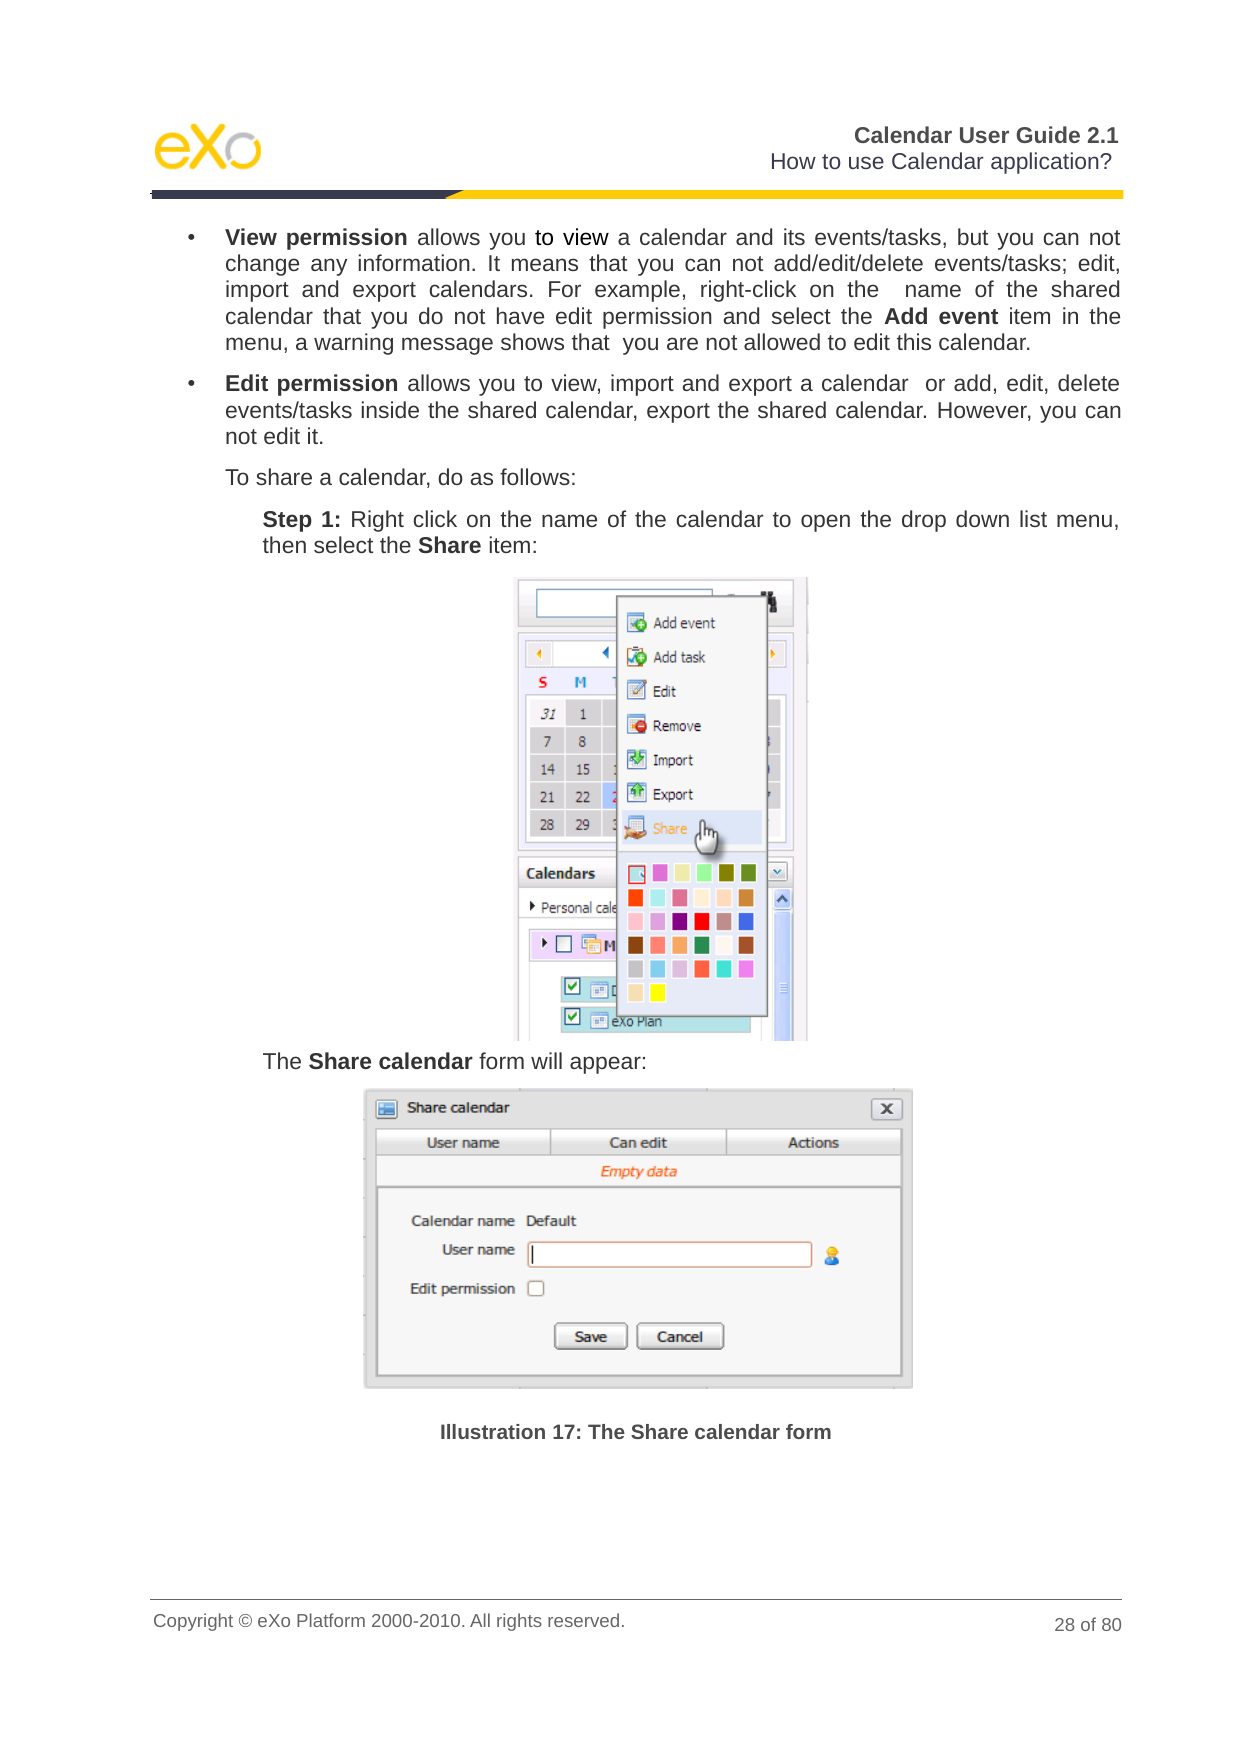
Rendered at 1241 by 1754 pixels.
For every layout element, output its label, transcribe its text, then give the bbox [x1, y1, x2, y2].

picture [363, 1088, 913, 1389]
picture [513, 577, 810, 1041]
picture [151, 190, 1124, 199]
list Step 1: Right click on the name of the calendar to open the drop down list menu, then select the Share item: [225, 506, 1122, 558]
picture [155, 123, 262, 170]
list Edit permission allows you to view, import and export a calendar or add, edit, delete events/tasks inside the shared calendar, export the shared calendar. However, you can not edit it. [187, 370, 1122, 449]
list Illustration 17: The Share calendar form [323, 1156, 948, 1444]
list View permission allows you to view a calendar and its events/tasks, but you can not change any information. It means that you can not add/edit/delete events/tasks; edit, import and export calendars. For example, right-click on the name of the shared calendar that you do not have edit permission and select the Add event item in the menu, a warning message shows that you are not allowed to edit this calendar. [187, 223, 1122, 355]
list To share a calendar, do as follows: [187, 464, 1122, 491]
list The Share calendar form will appear: [225, 573, 1122, 1074]
